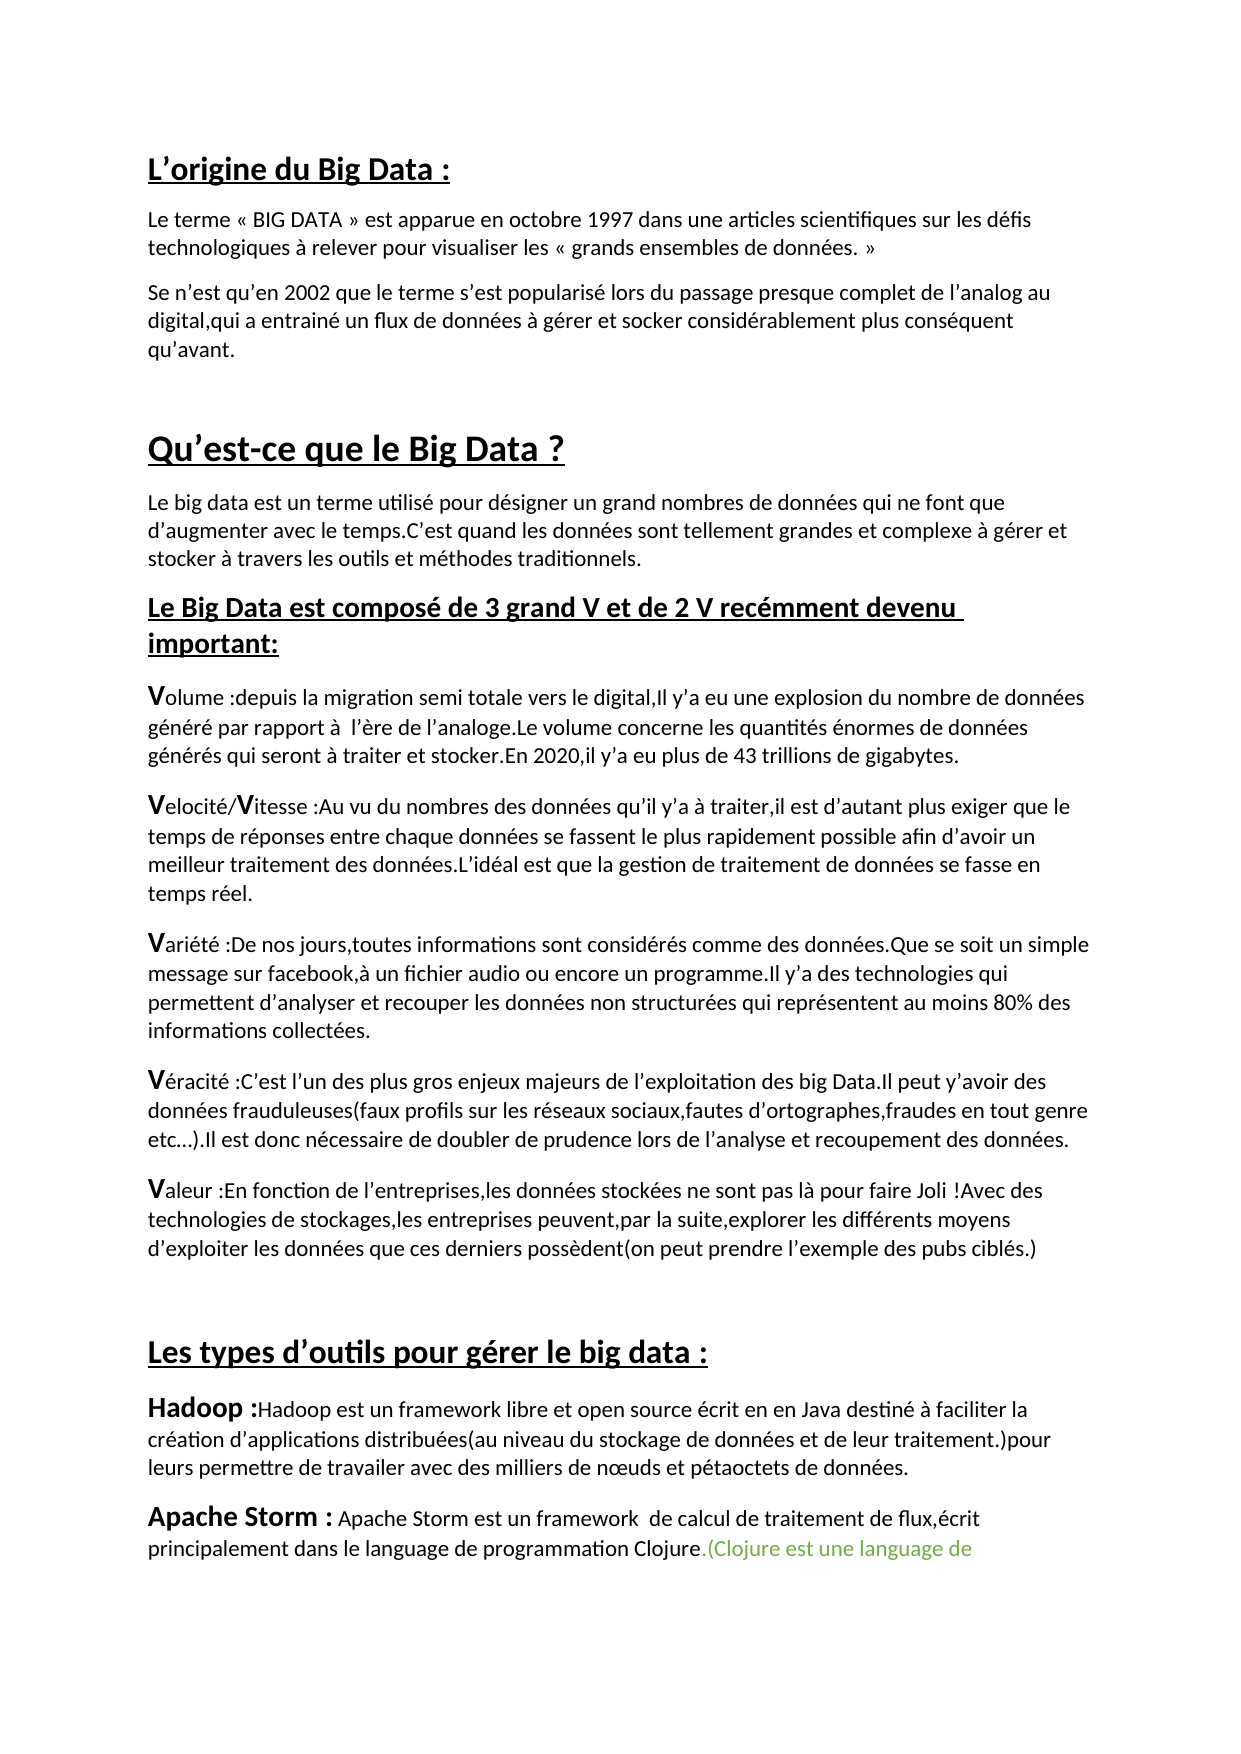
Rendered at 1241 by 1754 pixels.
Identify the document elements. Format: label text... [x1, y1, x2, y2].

text Apache Storm : Apache Storm est un framework de calcul de traitement de flux,écrit principalement dans le language de programmation Clojure.(Clojure est une language de [148, 1498, 1093, 1562]
text Volume :depuis la migration semi totale vers le digital,Il y’a eu une explosion du nombre de données généré par rapport à l’ère de l’analoge.Le volume concerne les quantités énormes de données générés qui seront à traiter et stocker.En 2020,il y’a eu plus de 43 trillions de gigabytes. [148, 677, 1093, 769]
text Valeur :En fonction de l’entreprises,les données stockées ne sont pas là pour faire Joli !Avec des technologies de stockages,les entreprises peuvent,par la suite,explorer les différents moyens d’exploiter les données que ces derniers possèdent(on peut prendre l’exemple des pubs ciblés.) [148, 1170, 1093, 1262]
text Le Big Data est composé de 3 grand V et de 2 V recémment devenu important: [148, 589, 1093, 661]
text Velocité/Vitesse :Au vu du nombres des données qu’il y’a à traiter,il est d’autant plus exiger que le temps de réponses entre chaque données se fassent le plus rapidement possible afin d’avoir un meilleur traitement des données.L’idéal est que la gestion de traitement de données se fasse en temps réel. [148, 786, 1093, 907]
text Qu’est-ce que le Big Data ? [148, 425, 1093, 471]
text L’origine du Big Data : [148, 148, 1093, 188]
text Les types d’outils pour gérer le big data : [148, 1331, 1093, 1372]
text Variété :De nos jours,toutes informations sont considérés comme des données.Que se soit un simple message sur facebook,à un fichier audio ou encore un programme.Il y’a des technologies qui permettent d’analyser et recouper les données non structurées qui représentent au moins 80% des informations collectées. [148, 924, 1093, 1044]
text Se n’est qu’en 2002 que le terme s’est popularisé lors du passage presque complet de l’analog au digital,qui a entrainé un flux de données à gérer et socker considérablement plus conséquent qu’avant. [148, 278, 1093, 363]
text Le terme « BIG DATA » est apparue en octobre 1997 dans une articles scientifiques sur les défis technologiques à relever pour visualiser les « grands ensembles de données. » [148, 205, 1093, 262]
text Véracité :C’est l’un des plus gros enjeux majeurs de l’exploitation des big Data.Il peut y’avoir des données frauduleuses(faux profils sur les réseaux sociaux,fautes d’ortographes,fraudes en tout genre etc…).Il est donc nécessaire de doubler de prudence lors de l’analyse et recoupement des données. [148, 1061, 1093, 1153]
text Hadoop :Hadoop est un framework libre et open source écrit en en Java destiné à faciliter la création d’applications distribuées(au niveau du stockage de données et de leur traitement.)pour leurs permettre de travailer avec des milliers de nœuds et pétaoctets de données. [148, 1389, 1093, 1481]
text Le big data est un terme utilisé pour désigner un grand nombres de données qui ne font que d’augmenter avec le temps.C’est quand les données sont tellement grandes et complexe à gérer et stocker à travers les outils et méthodes traditionnels. [148, 488, 1093, 572]
